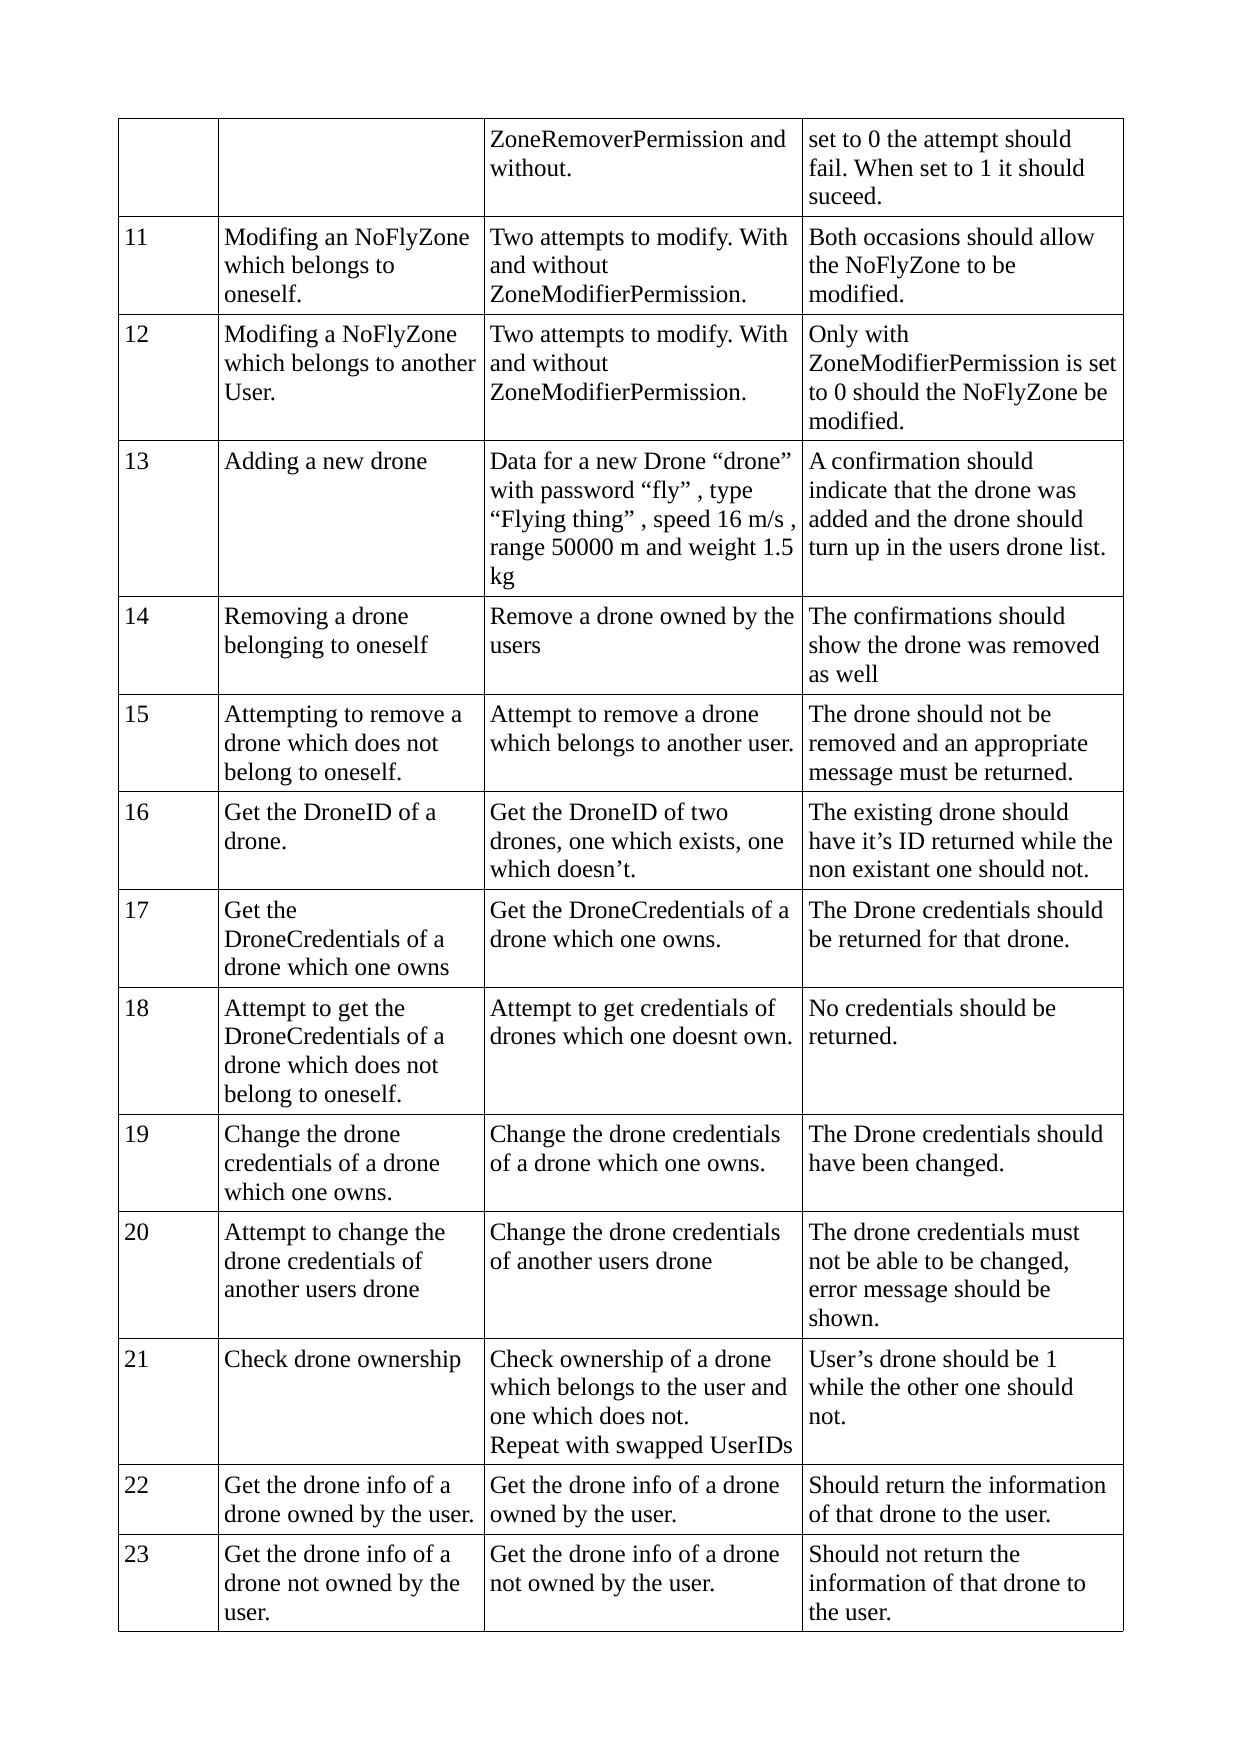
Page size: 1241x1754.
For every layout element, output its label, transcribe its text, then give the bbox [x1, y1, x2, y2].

table_cell 17 [119, 890, 218, 987]
table_cell [119, 119, 218, 216]
table_cell 12 [119, 315, 218, 440]
table_cell Should not return the information of that drone to the user. [803, 1535, 1123, 1631]
table_cell Modifing a NoFlyZone which belongs to another User. [219, 315, 484, 440]
table_cell 20 [119, 1212, 218, 1338]
table_cell Adding a new drone [219, 441, 484, 596]
table_cell Check ownership of a drone which belongs to the user and one which does not. Repeat with swapped UserIDs [485, 1339, 802, 1464]
table_cell Both occasions should allow the NoFlyZone to be modified. [803, 217, 1123, 314]
table_cell Remove a drone owned by the users [485, 597, 802, 693]
table_cell Get the drone info of a drone owned by the user. [219, 1465, 484, 1533]
table_cell 11 [119, 217, 218, 314]
table_cell Only with ZoneModifierPermission is set to 0 should the NoFlyZone be modified. [803, 315, 1123, 440]
table_cell 23 [119, 1535, 218, 1631]
table_cell ZoneRemoverPermission and without. [485, 119, 802, 216]
table_cell Attempt to remove a drone which belongs to another user. [485, 695, 802, 791]
table_cell User’s drone should be 1 while the other one should not. [803, 1339, 1123, 1464]
table_cell 13 [119, 441, 218, 596]
table_cell 19 [119, 1115, 218, 1211]
table_cell 15 [119, 695, 218, 791]
table_cell 22 [119, 1465, 218, 1533]
table_cell The existing drone should have it’s ID returned while the non existant one should not. [803, 792, 1123, 889]
table_cell Get the drone info of a drone not owned by the user. [485, 1535, 802, 1631]
table_cell No credentials should be returned. [803, 988, 1123, 1113]
table_cell The drone should not be removed and an appropriate message must be returned. [803, 695, 1123, 791]
table_cell The Drone credentials should be returned for that drone. [803, 890, 1123, 987]
table_cell 18 [119, 988, 218, 1113]
table_cell The Drone credentials should have been changed. [803, 1115, 1123, 1211]
table_cell The confirmations should show the drone was removed as well [803, 597, 1123, 693]
table_cell Attempt to change the drone credentials of another users drone [219, 1212, 484, 1338]
table_cell [219, 119, 484, 216]
table_cell 16 [119, 792, 218, 889]
table_cell Get the drone info of a drone not owned by the user. [219, 1535, 484, 1631]
table_cell Attempting to remove a drone which does not belong to oneself. [219, 695, 484, 791]
table_cell Get the DroneCredentials of a drone which one owns [219, 890, 484, 987]
table_cell Two attempts to modify. With and without ZoneModifierPermission. [485, 315, 802, 440]
table_cell set to 0 the attempt should fail. When set to 1 it should suceed. [803, 119, 1123, 216]
table_cell Change the drone credentials of another users drone [485, 1212, 802, 1338]
table_cell 14 [119, 597, 218, 693]
table_cell Attempt to get the DroneCredentials of a drone which does not belong to oneself. [219, 988, 484, 1113]
table_cell The drone credentials must not be able to be changed, error message should be shown. [803, 1212, 1123, 1338]
table_cell Data for a new Drone “drone” with password “fly” , type “Flying thing” , speed 16 m/s , range 50000 m and weight 1.5 kg [485, 441, 802, 596]
table_cell A confirmation should indicate that the drone was added and the drone should turn up in the users drone list. [803, 441, 1123, 596]
table_cell Get the DroneCredentials of a drone which one owns. [485, 890, 802, 987]
table_cell Change the drone credentials of a drone which one owns. [219, 1115, 484, 1211]
table_cell Should return the information of that drone to the user. [803, 1465, 1123, 1533]
table_cell Change the drone credentials of a drone which one owns. [485, 1115, 802, 1211]
table_cell Get the drone info of a drone owned by the user. [485, 1465, 802, 1533]
table_cell 21 [119, 1339, 218, 1464]
table_cell Attempt to get credentials of drones which one doesnt own. [485, 988, 802, 1113]
table_cell Get the DroneID of two drones, one which exists, one which doesn’t. [485, 792, 802, 889]
table_cell Modifing an NoFlyZone which belongs to oneself. [219, 217, 484, 314]
table_cell Two attempts to modify. With and without ZoneModifierPermission. [485, 217, 802, 314]
table_cell Check drone ownership [219, 1339, 484, 1464]
table_cell Get the DroneID of a drone. [219, 792, 484, 889]
table_cell Removing a drone belonging to oneself [219, 597, 484, 693]
